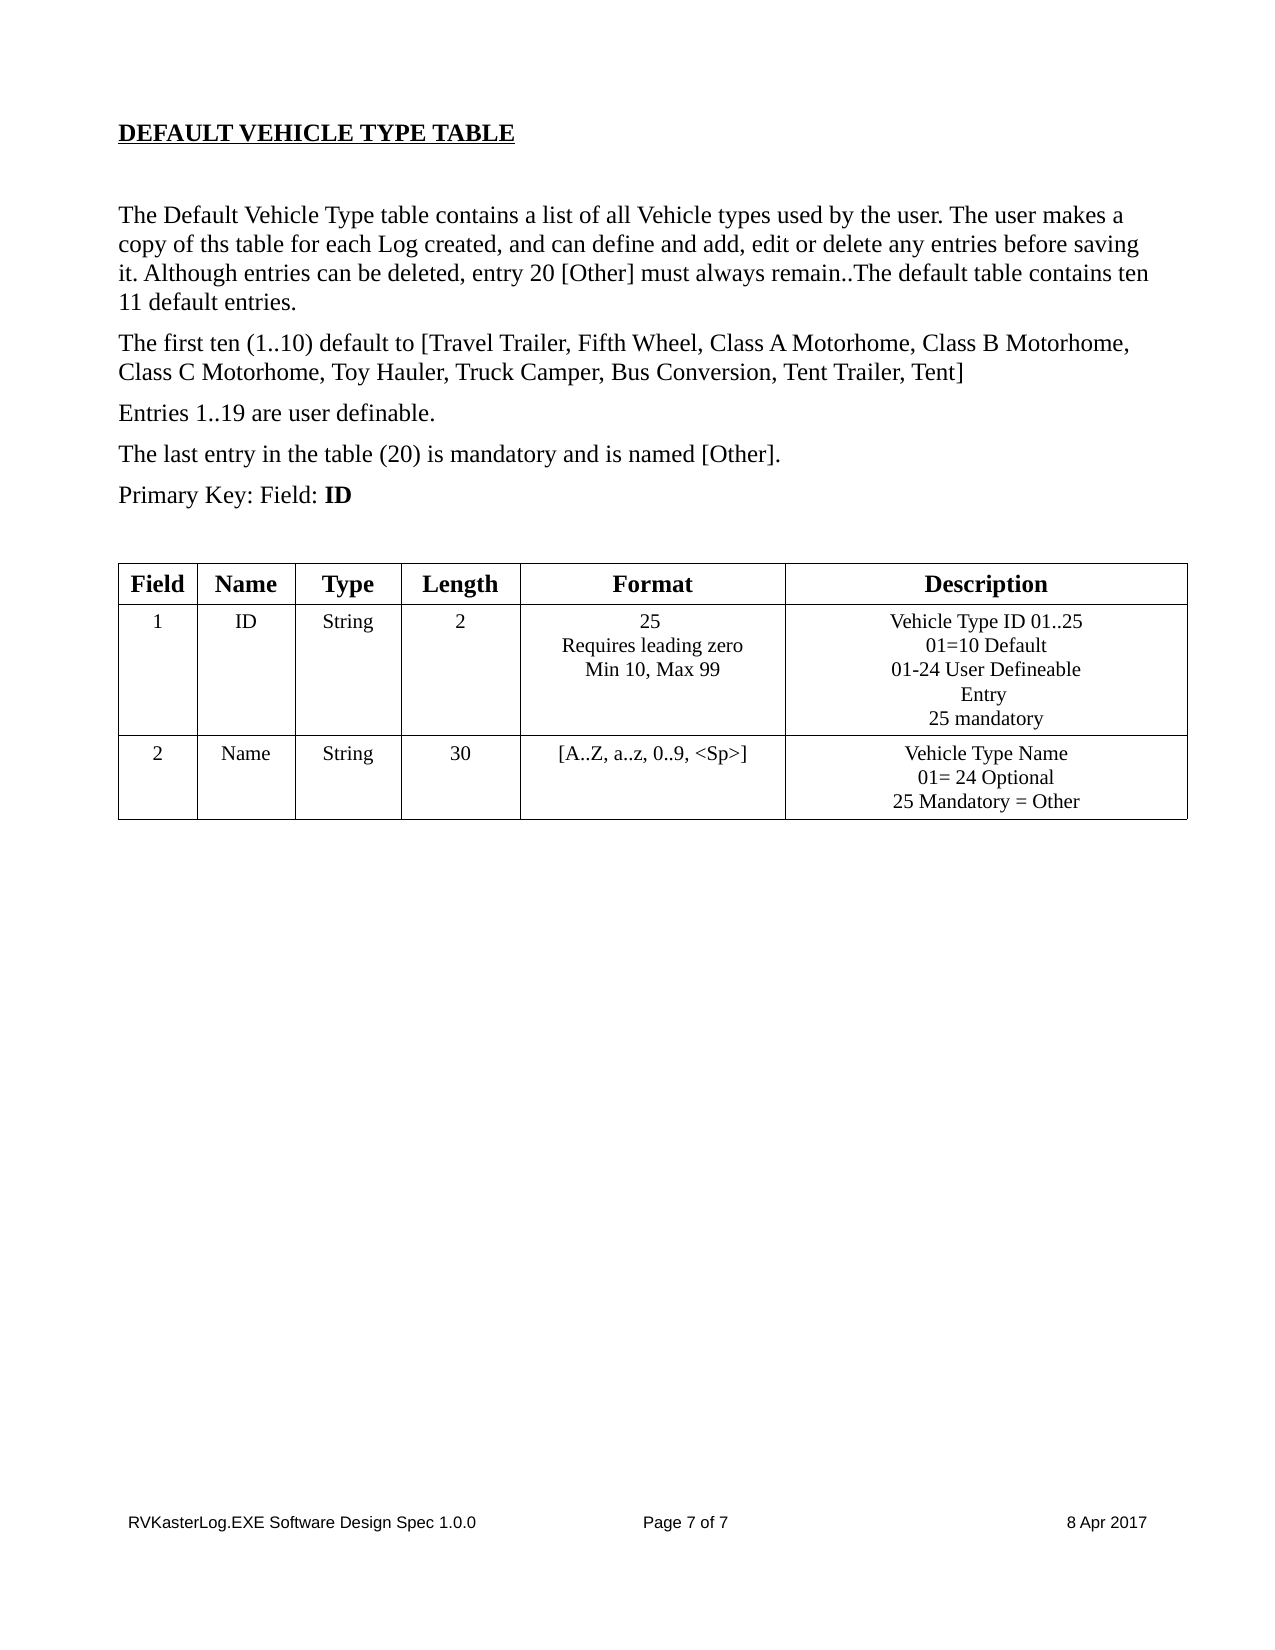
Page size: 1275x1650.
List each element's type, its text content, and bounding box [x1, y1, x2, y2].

text DEFAULT VEHICLE TYPE TABLE [118, 118, 1157, 147]
table_header Length [402, 564, 520, 603]
table_header Field [119, 564, 197, 603]
text The first ten (1..10) default to [Travel Trailer, Fifth Wheel, Class A Motorhome, Class B Motorhome, Class C Motorhome, Toy Hauler, Truck Camper, Bus Conversion, Tent Trailer, Tent] [118, 328, 1157, 386]
table_cell 2 [402, 605, 520, 735]
table_cell 2 [119, 736, 197, 819]
table_header Description [786, 564, 1187, 603]
text Entries 1..19 are user definable. [118, 398, 1157, 427]
table_cell Name [198, 736, 295, 819]
table_cell Vehicle Type ID 01..25 01=10 Default 01-24 User Defineable Entry 25 mandatory [786, 605, 1187, 735]
text The Default Vehicle Type table contains a list of all Vehicle types used by the user. The user makes a copy of ths table for each Log created, and can define and add, edit or delete any entries before saving it. Although entries can be deleted, entry 20 [Other] must always remain..The default table contains ten 11 default entries. [118, 201, 1157, 316]
text Primary Key: Field: ID [118, 481, 1157, 509]
table_cell String [296, 736, 401, 819]
table_header Type [296, 564, 401, 603]
table_cell String [296, 605, 401, 735]
table_cell [A..Z, a..z, 0..9, <Sp>] [521, 736, 785, 819]
text The last entry in the table (20) is mandatory and is named [Other]. [118, 439, 1157, 468]
table_cell 25 Requires leading zero Min 10, Max 99 [521, 605, 785, 735]
table_header Format [521, 564, 785, 603]
table_header Name [198, 564, 295, 603]
table_cell 1 [119, 605, 197, 735]
table_cell Vehicle Type Name 01= 24 Optional 25 Mandatory = Other [786, 736, 1187, 819]
table_cell ID [198, 605, 295, 735]
table_cell 30 [402, 736, 520, 819]
